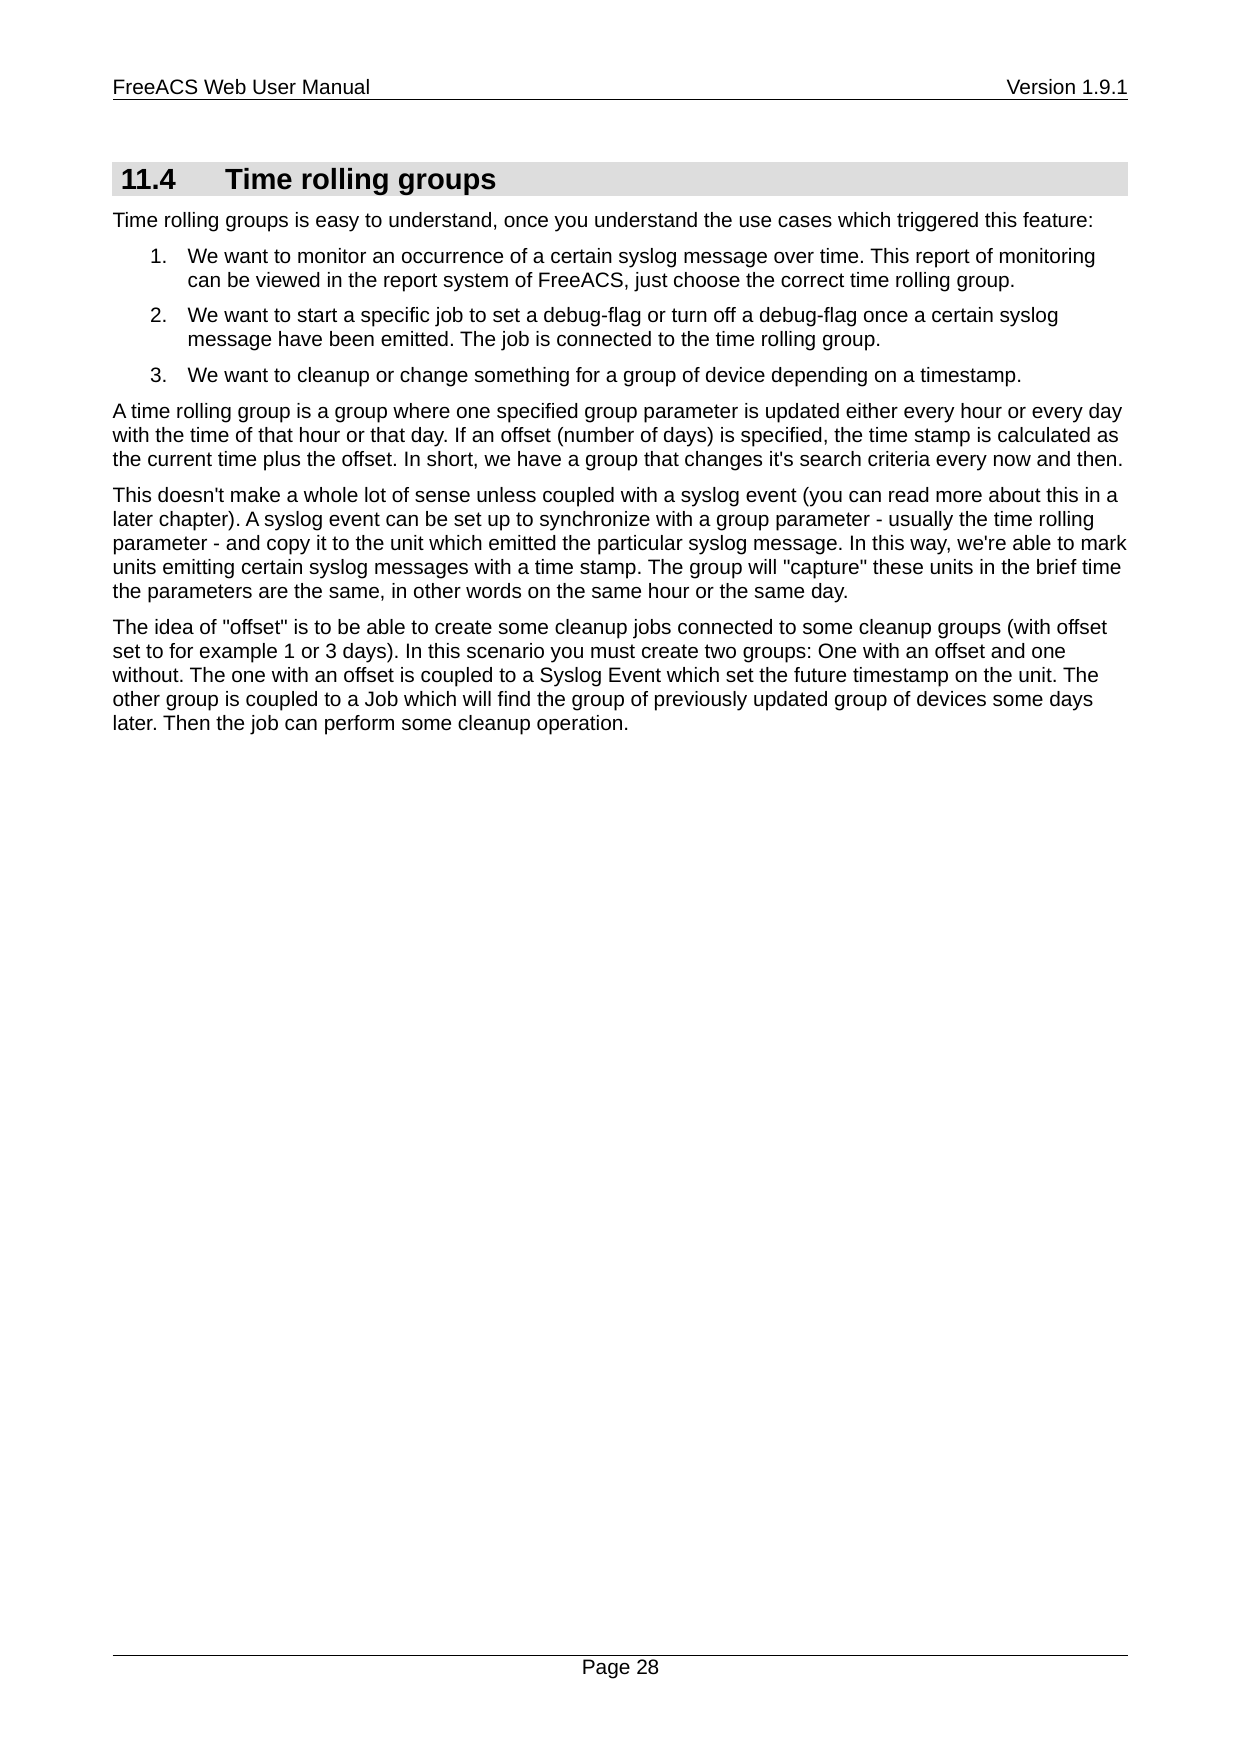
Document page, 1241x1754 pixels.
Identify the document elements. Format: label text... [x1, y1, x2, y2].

subtitle Time rolling groups [112, 162, 1128, 196]
text The idea of "offset" is to be able to create some cleanup jobs connected to some cleanup groups (with offset set to for example 1 or 3 days). In this scenario you must create two groups: One with an offset and one without. The one with an offset is coupled to a Syslog Event which set the future timestamp on the unit. The other group is coupled to a Job which will find the group of previously updated group of devices some days later. Then the job can perform some cleanup operation. [112, 615, 1128, 734]
text A time rolling group is a group where one specified group parameter is updated either every hour or every day with the time of that hour or that day. If an offset (number of days) is specified, the time stamp is calculated as the current time plus the offset. In short, we have a group that changes it's search criteria every now and then. [112, 399, 1128, 471]
list We want to start a specific job to set a debug-flag or turn off a debug-flag once a certain syslog message have been emitted. The job is connected to the time rolling group. [150, 303, 1128, 351]
list We want to monitor an occurrence of a certain syslog message over time. This report of monitoring can be viewed in the report system of FreeACS, just choose the correct time rolling group. [150, 243, 1128, 291]
text This doesn't make a whole lot of sense unless coupled with a syslog event (you can read more about this in a later chapter). A syslog event can be set up to synchronize with a group parameter - usually the time rolling parameter - and copy it to the unit which emitted the particular syslog message. In this way, we're able to mark units emitting certain syslog messages with a time stamp. The group will "capture" these units in the brief time the parameters are the same, in other words on the same hour or the same day. [112, 483, 1128, 603]
list We want to cleanup or change something for a group of device depending on a timestamp. [150, 363, 1128, 387]
text Time rolling groups is easy to understand, once you understand the use cases which triggered this feature: [112, 207, 1128, 231]
